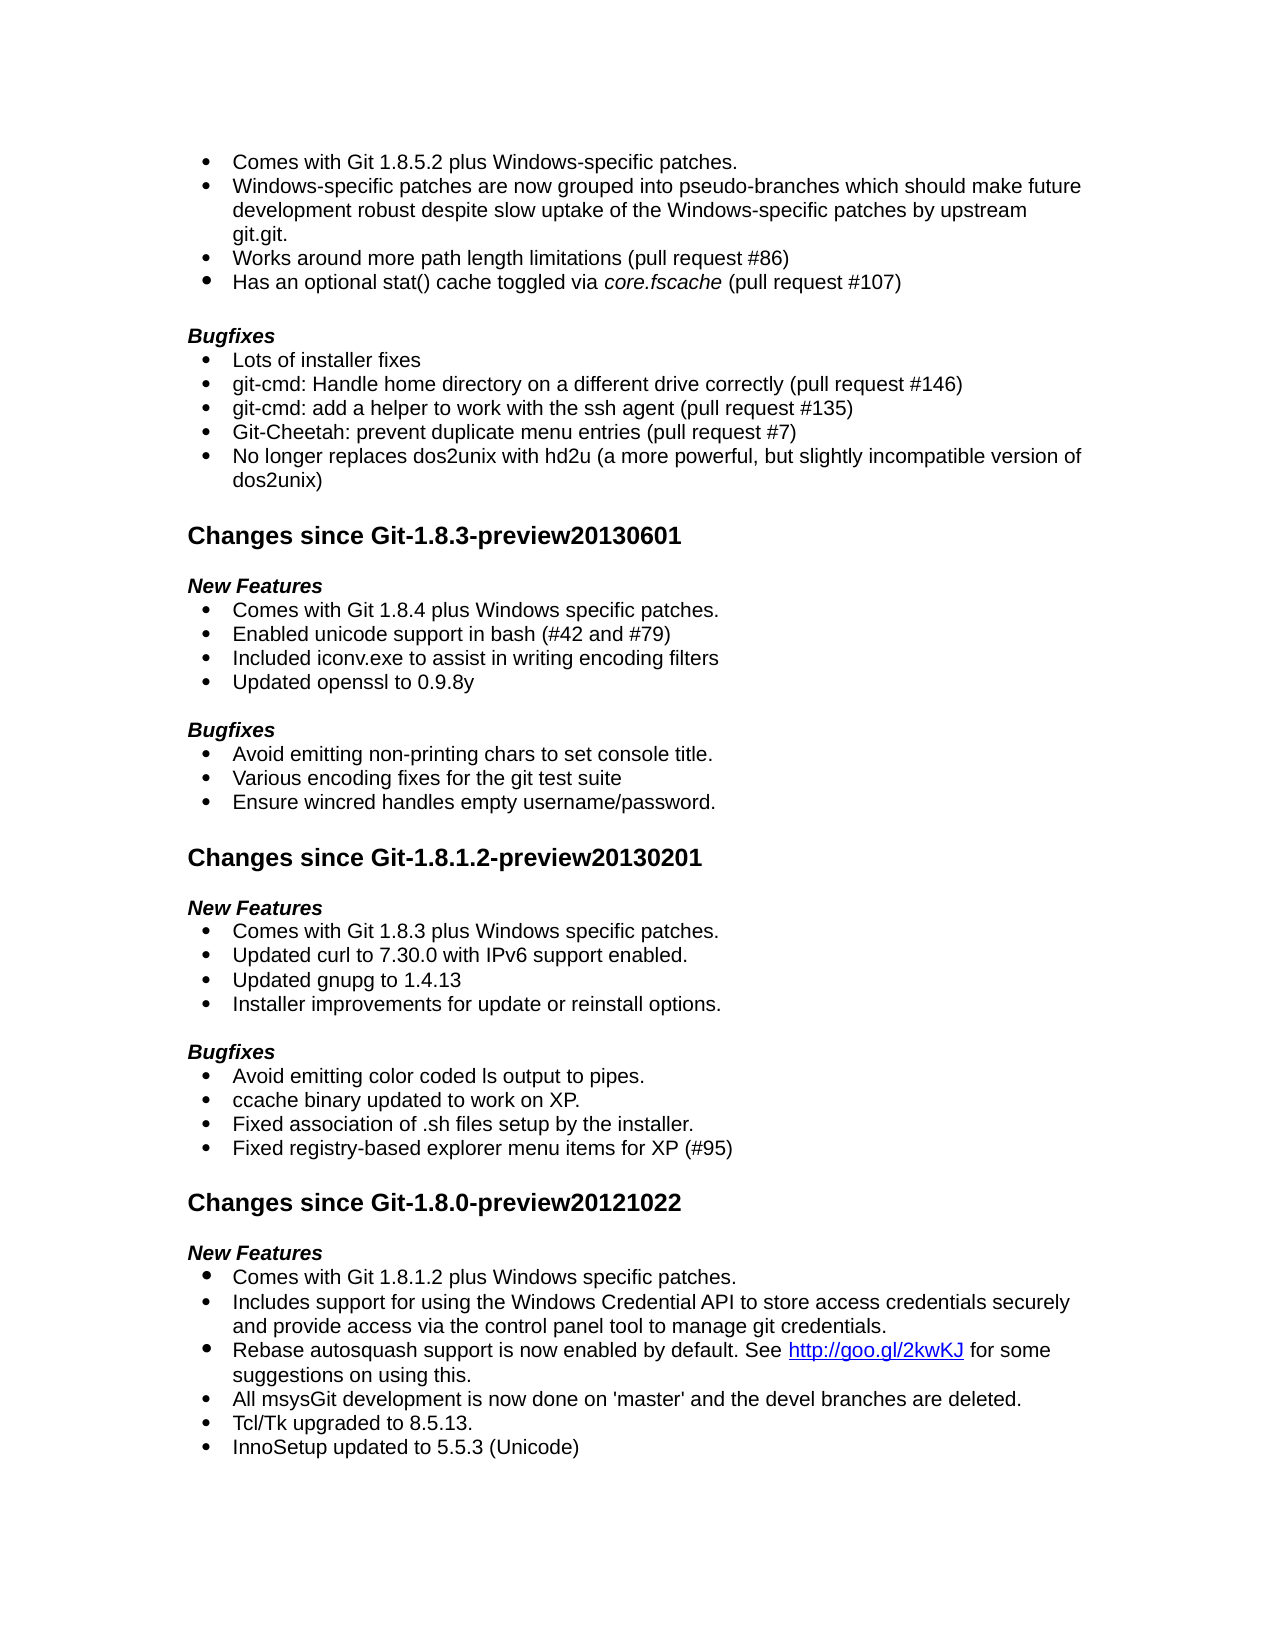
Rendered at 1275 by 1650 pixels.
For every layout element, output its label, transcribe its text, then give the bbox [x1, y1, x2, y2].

text Bugfixes [187, 718, 1087, 742]
list Updated gnupg to 1.4.13 [202, 967, 1087, 991]
list Fixed registry-based explorer menu items for XP (#95) [202, 1136, 1087, 1160]
list Includes support for using the Windows Credential API to store access credentials securely and provide access via the control panel tool to manage git credentials. [202, 1290, 1087, 1338]
list Updated curl to 7.30.0 with IPv6 support enabled. [202, 943, 1087, 967]
list Included iconv.exe to assist in writing encoding filters [202, 646, 1087, 670]
text Bugfixes [187, 324, 1087, 348]
list Avoid emitting non-printing chars to set console title. [202, 742, 1087, 766]
list Enabled unicode support in bash (#42 and #79) [202, 622, 1087, 646]
text New Features [187, 1241, 1087, 1265]
text Changes since Git-1.8.0-preview20121022 [187, 1188, 1087, 1217]
text New Features [187, 895, 1087, 919]
list Comes with Git 1.8.1.2 plus Windows specific patches. [202, 1265, 1087, 1290]
list git-cmd: add a helper to work with the ssh agent (pull request #135) [202, 396, 1087, 420]
list Works around more path length limitations (pull request #86) [202, 246, 1087, 270]
list git-cmd: Handle home directory on a different drive correctly (pull request #146) [202, 372, 1087, 396]
list Comes with Git 1.8.5.2 plus Windows-specific patches. [202, 150, 1087, 174]
list Fixed association of .sh files setup by the installer. [202, 1112, 1087, 1136]
list Comes with Git 1.8.3 plus Windows specific patches. [202, 919, 1087, 943]
list All msysGit development is now done on 'master' and the devel branches are deleted. [202, 1387, 1087, 1411]
list Has an optional stat() cache toggled via core.fscache (pull request #107) [202, 270, 1087, 295]
list Various encoding fixes for the git test suite [202, 766, 1087, 790]
list Ensure wincred handles empty username/password. [202, 790, 1087, 814]
list Installer improvements for update or reinstall options. [202, 991, 1087, 1016]
text Bugfixes [187, 1039, 1087, 1063]
list Rebase autosquash support is now enabled by default. See http://goo.gl/2kwKJ for some suggestions on using this. [202, 1338, 1087, 1387]
list Comes with Git 1.8.4 plus Windows specific patches. [202, 597, 1087, 622]
list No longer replaces dos2unix with hd2u (a more powerful, but slightly incompatible version of dos2unix) [202, 444, 1087, 492]
text Changes since Git-1.8.3-preview20130601 [187, 521, 1087, 549]
list InnoSetup updated to 5.5.3 (Unicode) [202, 1435, 1087, 1459]
list Updated openssl to 0.9.8y [202, 670, 1087, 694]
text Changes since Git-1.8.1.2-preview20130201 [187, 843, 1087, 871]
text New Features [187, 573, 1087, 597]
list Windows-specific patches are now grouped into pseudo-branches which should make future development robust despite slow uptake of the Windows-specific patches by upstream git.git. [202, 174, 1087, 246]
list Git-Cheetah: prevent duplicate menu entries (pull request #7) [202, 420, 1087, 444]
list Tcl/Tk upgraded to 8.5.13. [202, 1411, 1087, 1435]
list Avoid emitting color coded ls output to pipes. [202, 1063, 1087, 1087]
list ccache binary updated to work on XP. [202, 1087, 1087, 1112]
list Lots of installer fixes [202, 348, 1087, 372]
